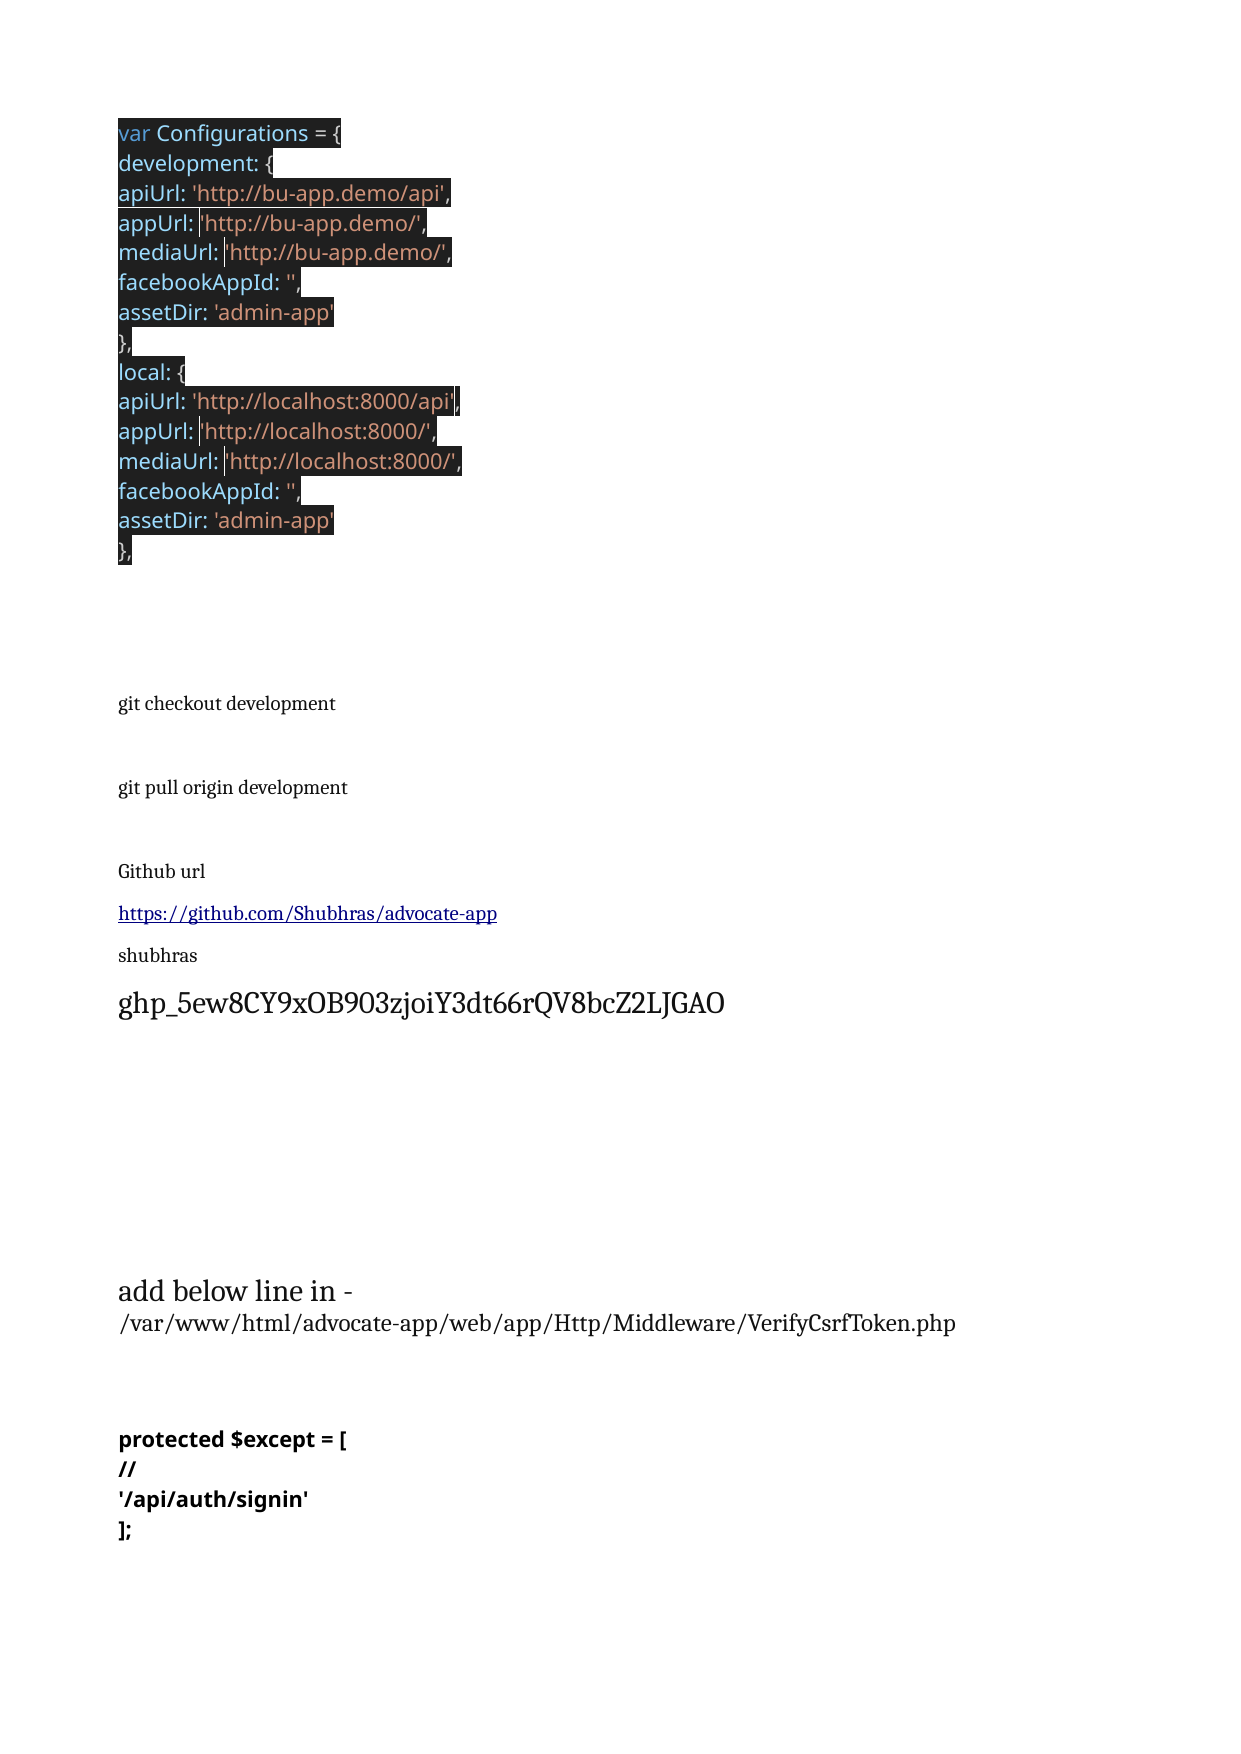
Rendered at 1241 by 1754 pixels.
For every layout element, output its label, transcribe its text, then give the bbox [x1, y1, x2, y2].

text '/api/auth/signin' [118, 1484, 1122, 1514]
text assetDir: 'admin-app' [118, 297, 1122, 327]
text mediaUrl: 'http://bu-app.demo/', [118, 237, 1122, 267]
text https://github.com/Shubhras/advocate-app [118, 902, 1122, 926]
text // [118, 1454, 1122, 1484]
text protected $except = [ [118, 1424, 1122, 1454]
text assetDir: 'admin-app' [118, 505, 1122, 535]
text facebookAppId: '', [118, 267, 1122, 297]
text git checkout development [118, 691, 1122, 715]
text }, [118, 327, 1122, 356]
text appUrl: 'http://localhost:8000/', [118, 416, 1122, 446]
text appUrl: 'http://bu-app.demo/', [118, 207, 1122, 237]
text git pull origin development [118, 775, 1122, 799]
text development: { [118, 148, 1122, 178]
text shubhras [118, 944, 1122, 968]
text mediaUrl: 'http://localhost:8000/', [118, 446, 1122, 476]
text ]; [118, 1514, 1122, 1543]
text var Configurations = { [118, 118, 1122, 148]
text apiUrl: 'http://localhost:8000/api', [118, 386, 1122, 416]
text apiUrl: 'http://bu-app.demo/api', [118, 178, 1122, 207]
text /var/www/html/advocate-app/web/app/Http/Middleware/VerifyCsrfToken.php [118, 1309, 1122, 1338]
text Github url [118, 859, 1122, 883]
text facebookAppId: '', [118, 476, 1122, 505]
text 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 [118, 986, 1122, 1022]
text local: { [118, 356, 1122, 386]
text add below line in - [118, 1273, 1122, 1309]
text }, [118, 535, 1122, 565]
